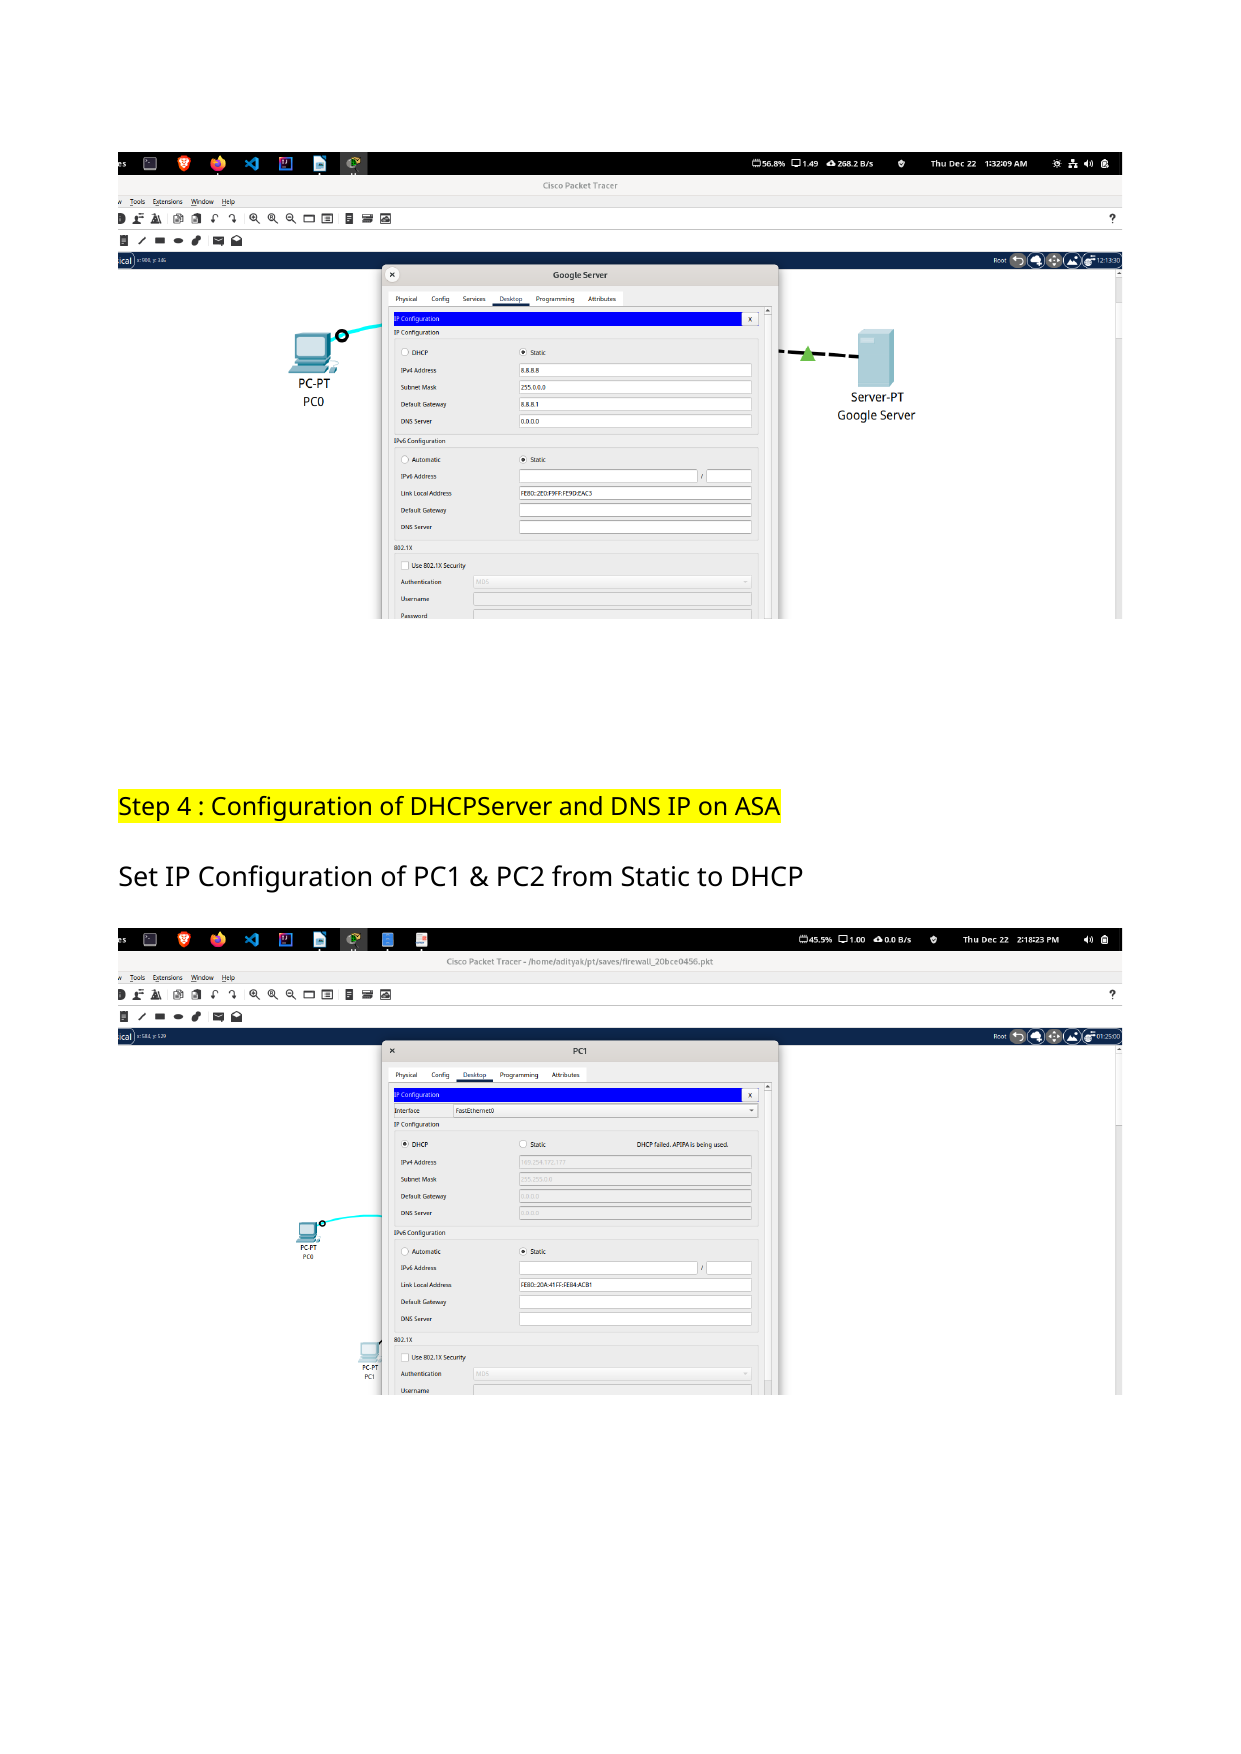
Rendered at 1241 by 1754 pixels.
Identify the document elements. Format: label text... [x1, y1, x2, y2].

picture [118, 152, 1123, 619]
text Set IP Configuration of PC1 & PC2 from Static to DHCP [118, 857, 1122, 894]
text Step 4 : Configuration of DHCPServer and DNS IP on ASA [118, 789, 1122, 823]
picture [118, 928, 1123, 1395]
